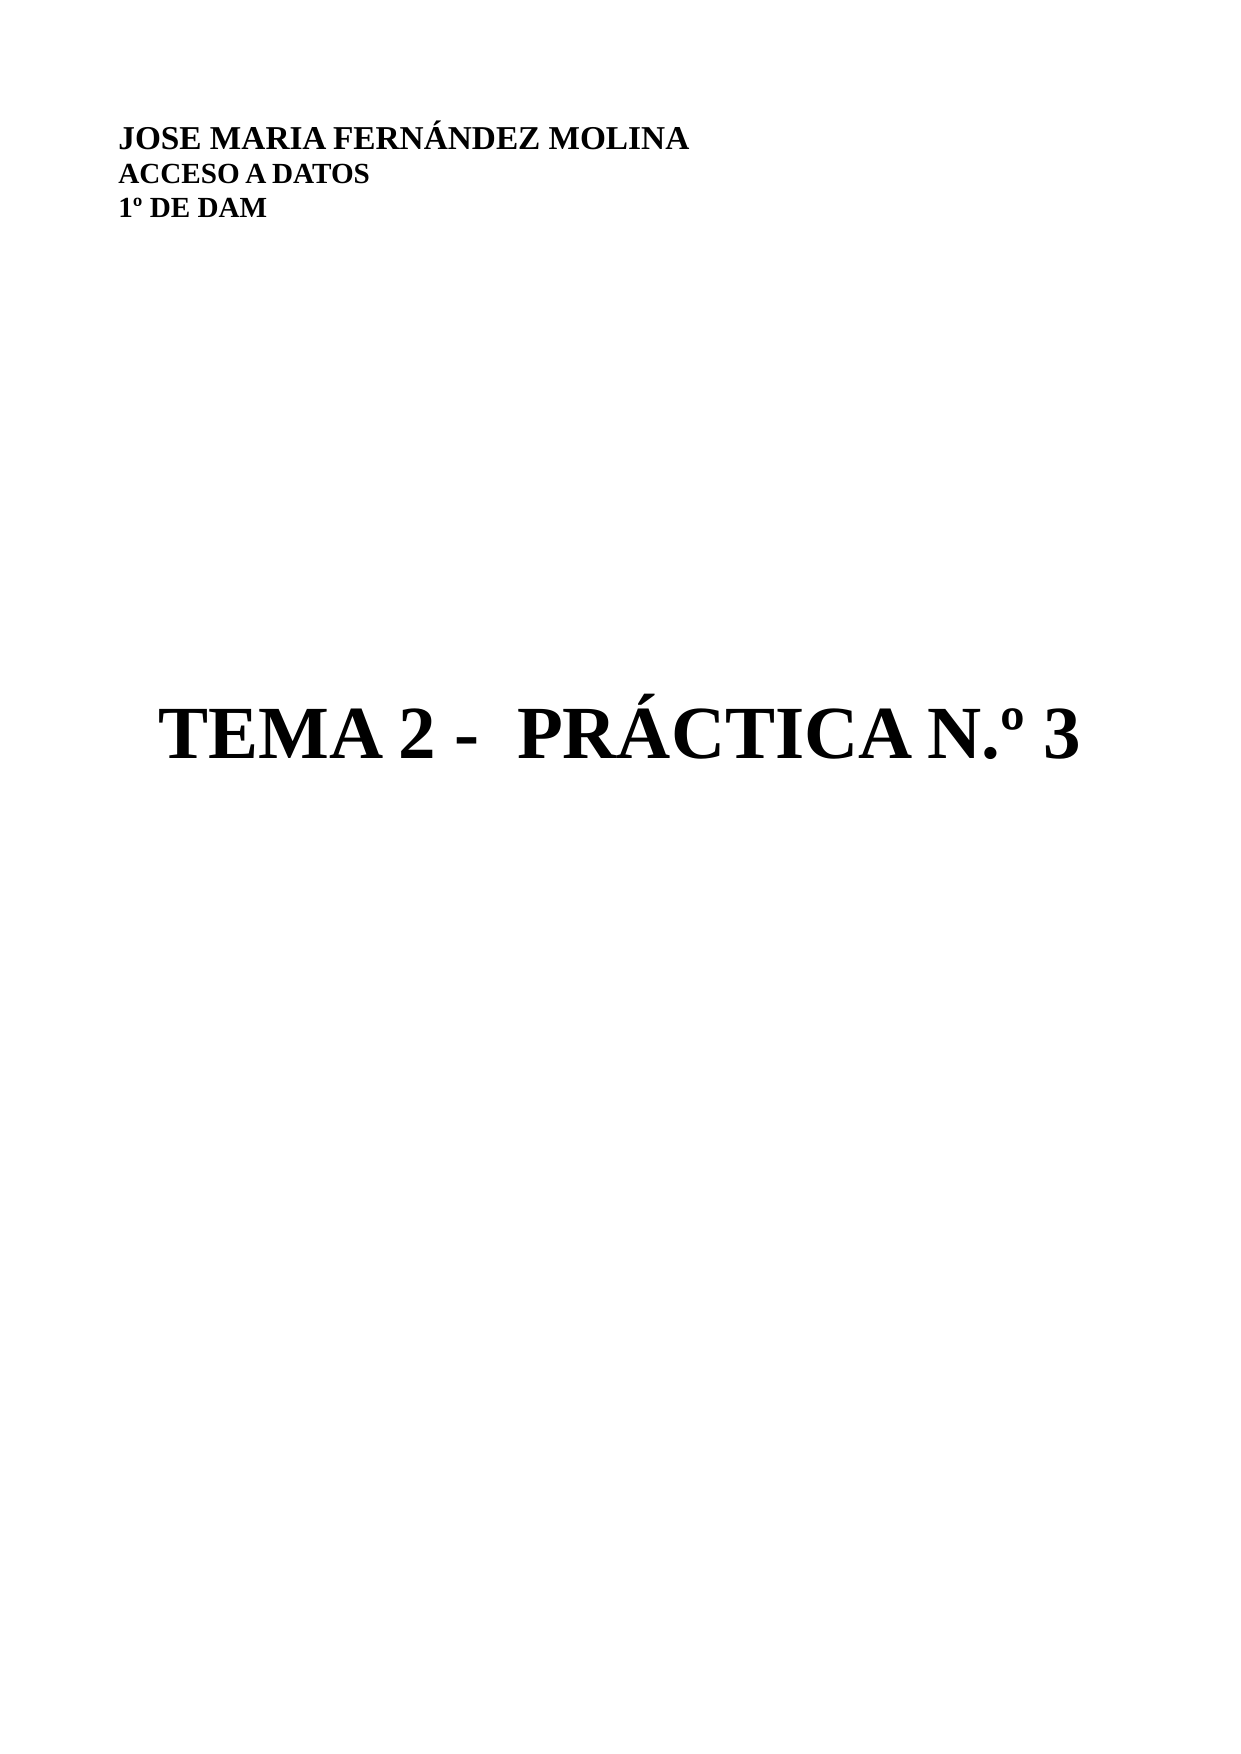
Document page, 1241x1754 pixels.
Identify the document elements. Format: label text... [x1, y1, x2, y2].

text JOSE MARIA FERNÁNDEZ MOLINA [118, 118, 1122, 156]
text ACCESO A DATOS [118, 156, 1122, 190]
text 1º DE DAM [118, 190, 1122, 223]
text TEMA 2 - PRÁCTICA N.º 3 [118, 688, 1122, 774]
